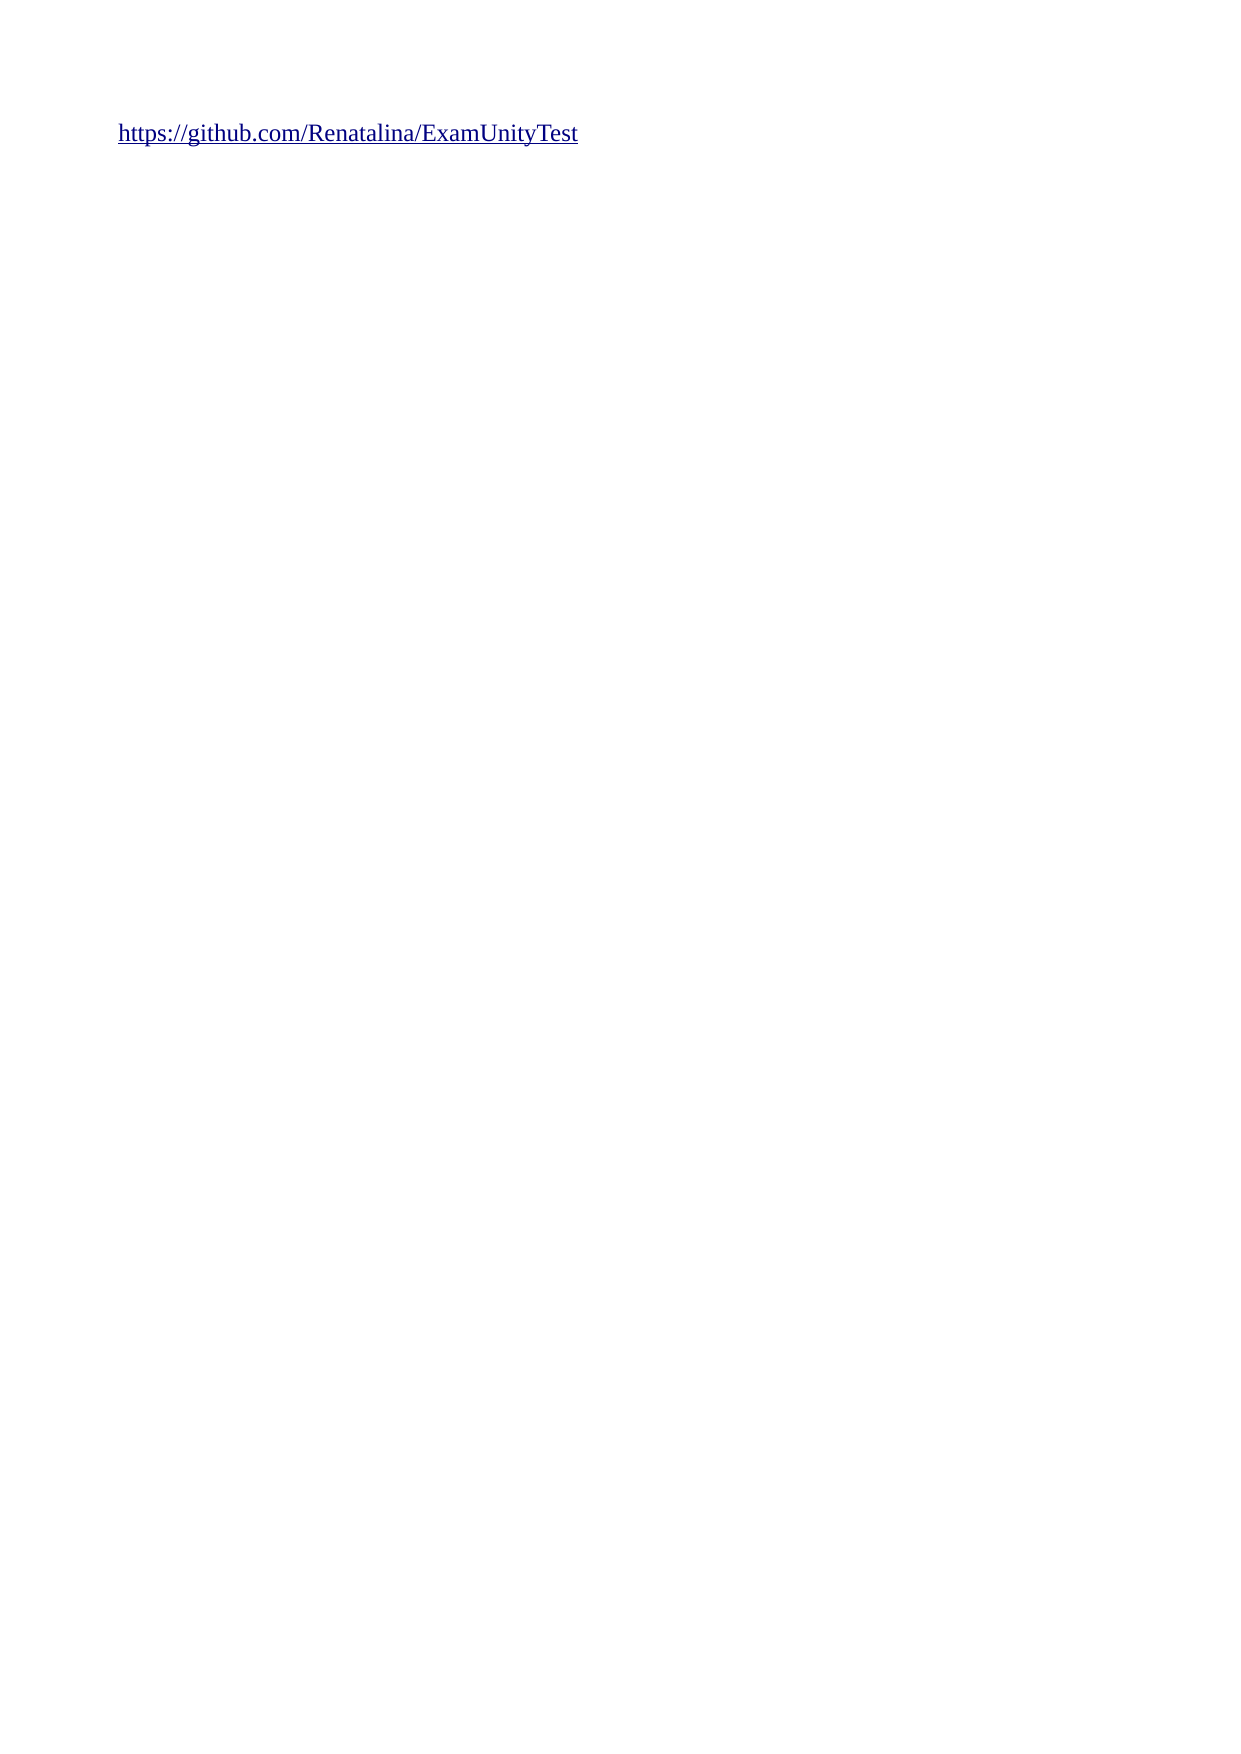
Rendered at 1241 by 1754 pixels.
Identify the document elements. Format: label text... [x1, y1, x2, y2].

text https://github.com/Renatalina/ExamUnityTest [118, 118, 1122, 147]
